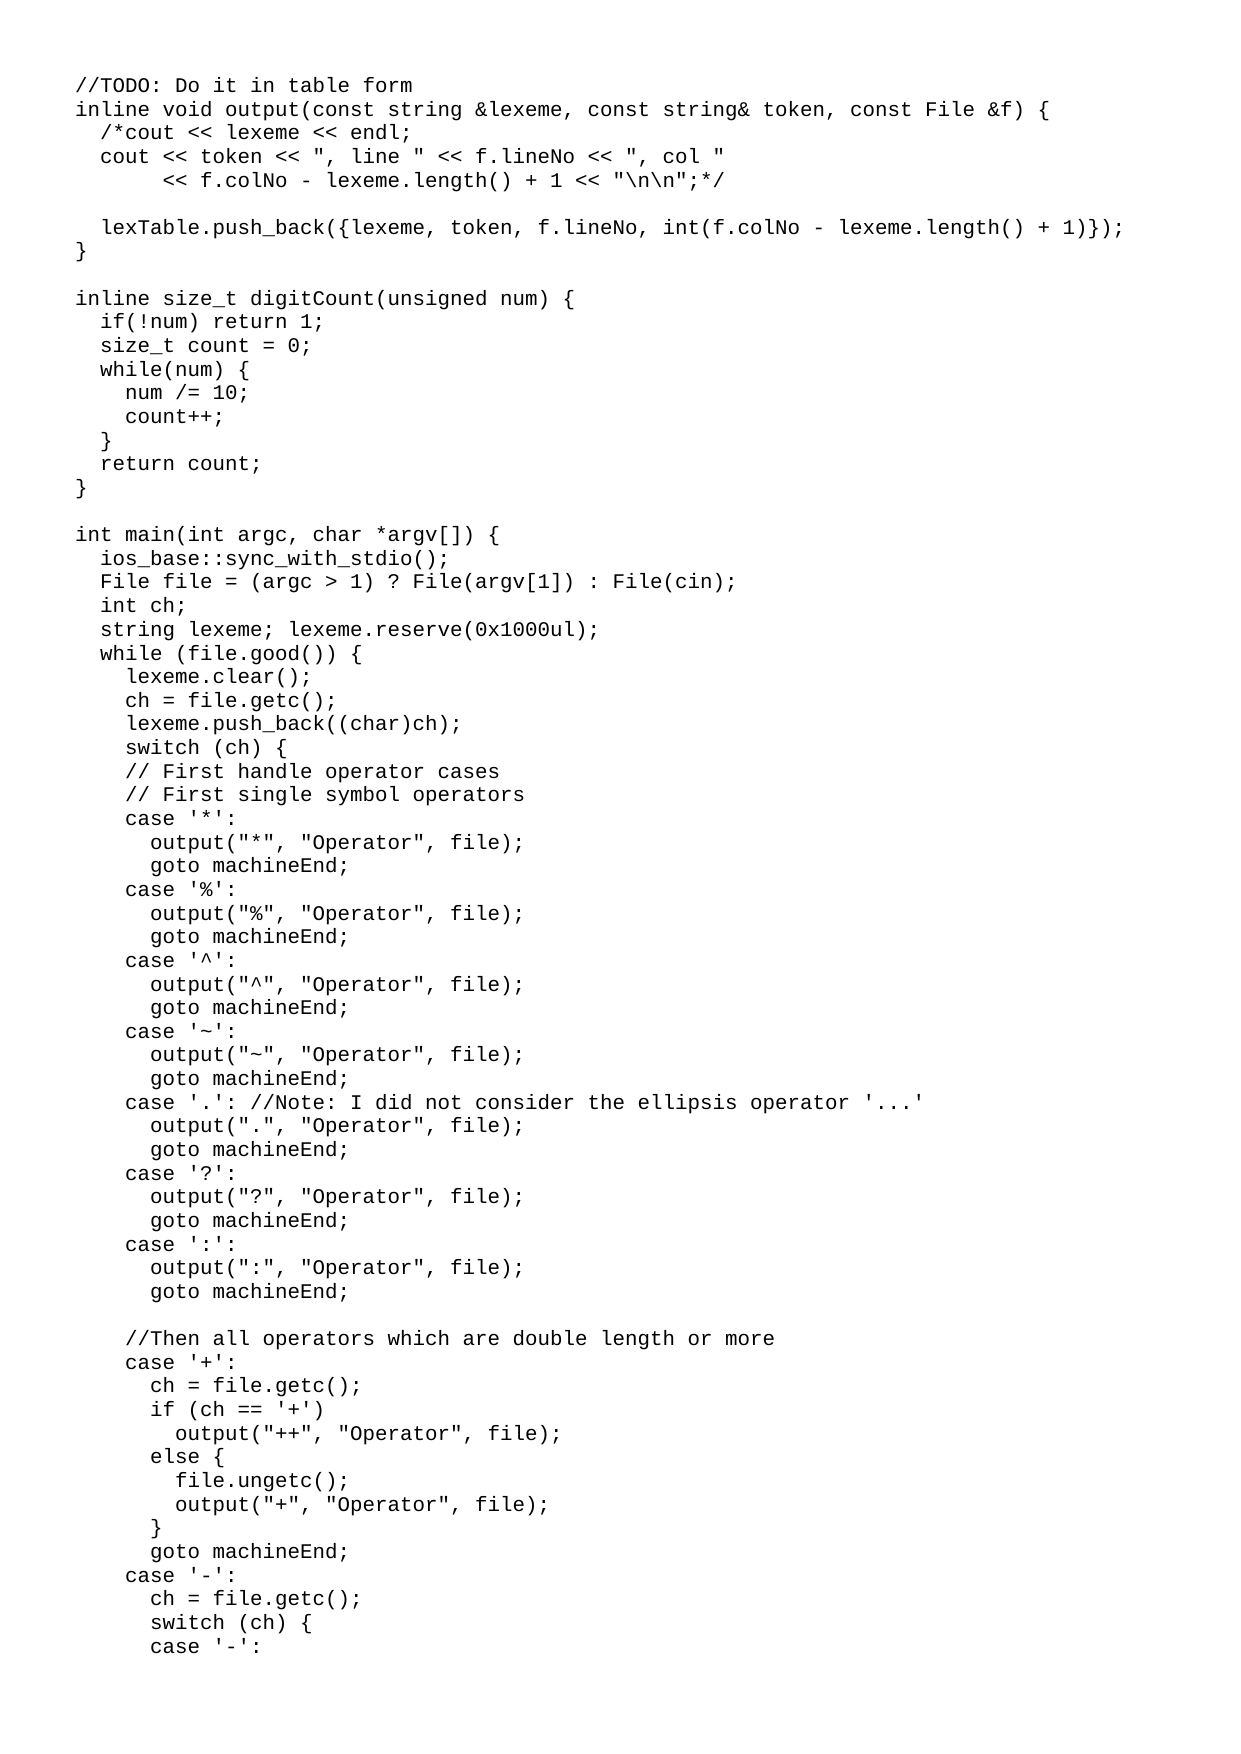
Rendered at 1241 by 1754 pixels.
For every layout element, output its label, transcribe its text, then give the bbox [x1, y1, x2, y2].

text File file = (argc > 1) ? File(argv[1]) : File(cin); [75, 572, 1165, 595]
text case '+': [75, 1352, 1165, 1376]
text /*cout << lexeme << endl; [75, 122, 1165, 146]
text ch = file.getc(); [75, 690, 1165, 713]
text ios_base::sync_with_stdio(); [75, 548, 1165, 572]
text case ':': [75, 1234, 1165, 1257]
text } [75, 477, 1165, 501]
text size_t count = 0; [75, 335, 1165, 359]
text case '*': [75, 808, 1165, 832]
text goto machineEnd; [75, 1281, 1165, 1304]
text else { [75, 1446, 1165, 1470]
text // First handle operator cases [75, 761, 1165, 784]
text lexeme.push_back((char)ch); [75, 713, 1165, 737]
text case '?': [75, 1163, 1165, 1186]
text } [75, 241, 1165, 264]
text goto machineEnd; [75, 1210, 1165, 1234]
text if(!num) return 1; [75, 311, 1165, 335]
text case '^': [75, 950, 1165, 973]
text goto machineEnd; [75, 1541, 1165, 1565]
text output("?", "Operator", file); [75, 1186, 1165, 1210]
text while (file.good()) { [75, 642, 1165, 666]
text inline void output(const string &lexeme, const string& token, const File &f) { [75, 99, 1165, 122]
text case '-': [75, 1636, 1165, 1659]
text lexTable.push_back({lexeme, token, f.lineNo, int(f.colNo - lexeme.length() + 1)}); [75, 217, 1165, 241]
text lexeme.clear(); [75, 666, 1165, 690]
text output("++", "Operator", file); [75, 1423, 1165, 1446]
text inline size_t digitCount(unsigned num) { [75, 288, 1165, 311]
text case '-': [75, 1565, 1165, 1588]
text if (ch == '+') [75, 1399, 1165, 1423]
text file.ungetc(); [75, 1470, 1165, 1494]
text count++; [75, 406, 1165, 430]
text return count; [75, 453, 1165, 477]
text goto machineEnd; [75, 855, 1165, 879]
text cout << token << ", line " << f.lineNo << ", col " [75, 146, 1165, 169]
text num /= 10; [75, 382, 1165, 406]
text goto machineEnd; [75, 1139, 1165, 1163]
text switch (ch) { [75, 1612, 1165, 1636]
text case '%': [75, 879, 1165, 903]
text switch (ch) { [75, 737, 1165, 761]
text goto machineEnd; [75, 926, 1165, 950]
text ch = file.getc(); [75, 1588, 1165, 1612]
text //Then all operators which are double length or more [75, 1328, 1165, 1352]
text string lexeme; lexeme.reserve(0x1000ul); [75, 619, 1165, 642]
text output("~", "Operator", file); [75, 1044, 1165, 1068]
text goto machineEnd; [75, 997, 1165, 1021]
text } [75, 1517, 1165, 1541]
text while(num) { [75, 359, 1165, 382]
text output("^", "Operator", file); [75, 973, 1165, 997]
text ch = file.getc(); [75, 1376, 1165, 1399]
text << f.colNo - lexeme.length() + 1 << "\n\n";*/ [75, 169, 1165, 193]
text output(":", "Operator", file); [75, 1257, 1165, 1281]
text output("+", "Operator", file); [75, 1494, 1165, 1517]
text int main(int argc, char *argv[]) { [75, 524, 1165, 548]
text output(".", "Operator", file); [75, 1115, 1165, 1139]
text output("*", "Operator", file); [75, 832, 1165, 855]
text case '~': [75, 1021, 1165, 1044]
text //TODO: Do it in table form [75, 75, 1165, 99]
text case '.': //Note: I did not consider the ellipsis operator '...' [75, 1092, 1165, 1115]
text int ch; [75, 595, 1165, 619]
text // First single symbol operators [75, 784, 1165, 808]
text } [75, 430, 1165, 453]
text goto machineEnd; [75, 1068, 1165, 1092]
text output("%", "Operator", file); [75, 903, 1165, 926]
